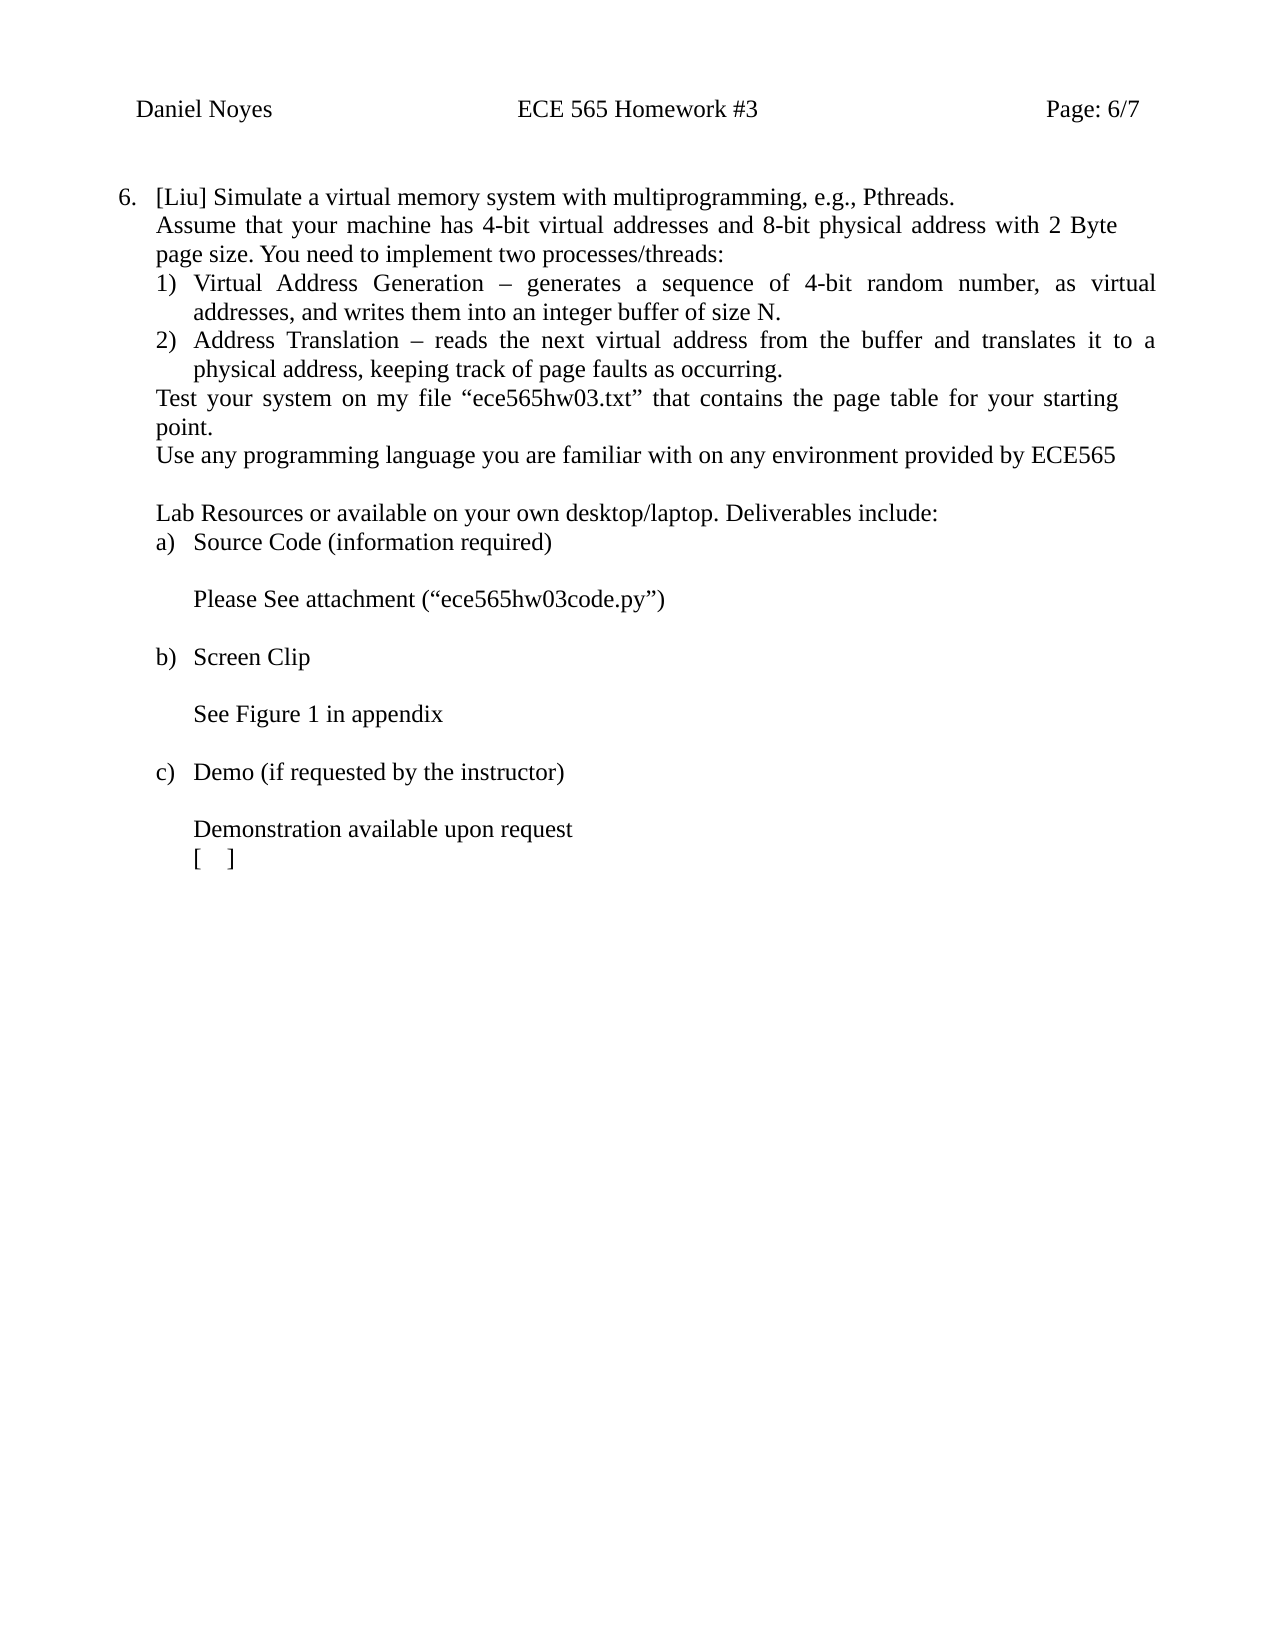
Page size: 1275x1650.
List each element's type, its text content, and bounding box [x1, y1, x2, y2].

list [Liu] Simulate a virtual memory system with multiprogramming, e.g., Pthreads. [118, 182, 1119, 210]
text See Figure 1 in appendix [193, 699, 1082, 728]
text Test your system on my file “ece565hw03.txt” that contains the page table for your starting point. [156, 383, 1119, 440]
list Assume that your machine has 4-bit virtual addresses and 8-bit physical address with 2 Byte page size. You need to implement two processes/threads: [118, 210, 1119, 268]
list Please See attachment (“ece565hw03code.py”) [156, 584, 1157, 613]
list Demo (if requested by the instructor) [156, 757, 1157, 785]
list Source Code (information required) [156, 527, 1157, 555]
list Virtual Address Generation – generates a sequence of 4-bit random number, as virtual addresses, and writes them into an integer buffer of size N. [156, 268, 1157, 325]
text Lab Resources or available on your own desktop/laptop. Deliverables include: [156, 498, 1119, 527]
text Use any programming language you are familiar with on any environment provided by ECE565 [156, 440, 1119, 469]
list Address Translation – reads the next virtual address from the buffer and translates it to a physical address, keeping track of page faults as occurring. [156, 325, 1157, 383]
text Demonstration available upon request [193, 814, 1082, 843]
text [ ] [193, 843, 1082, 872]
list Screen Clip [156, 642, 1157, 670]
